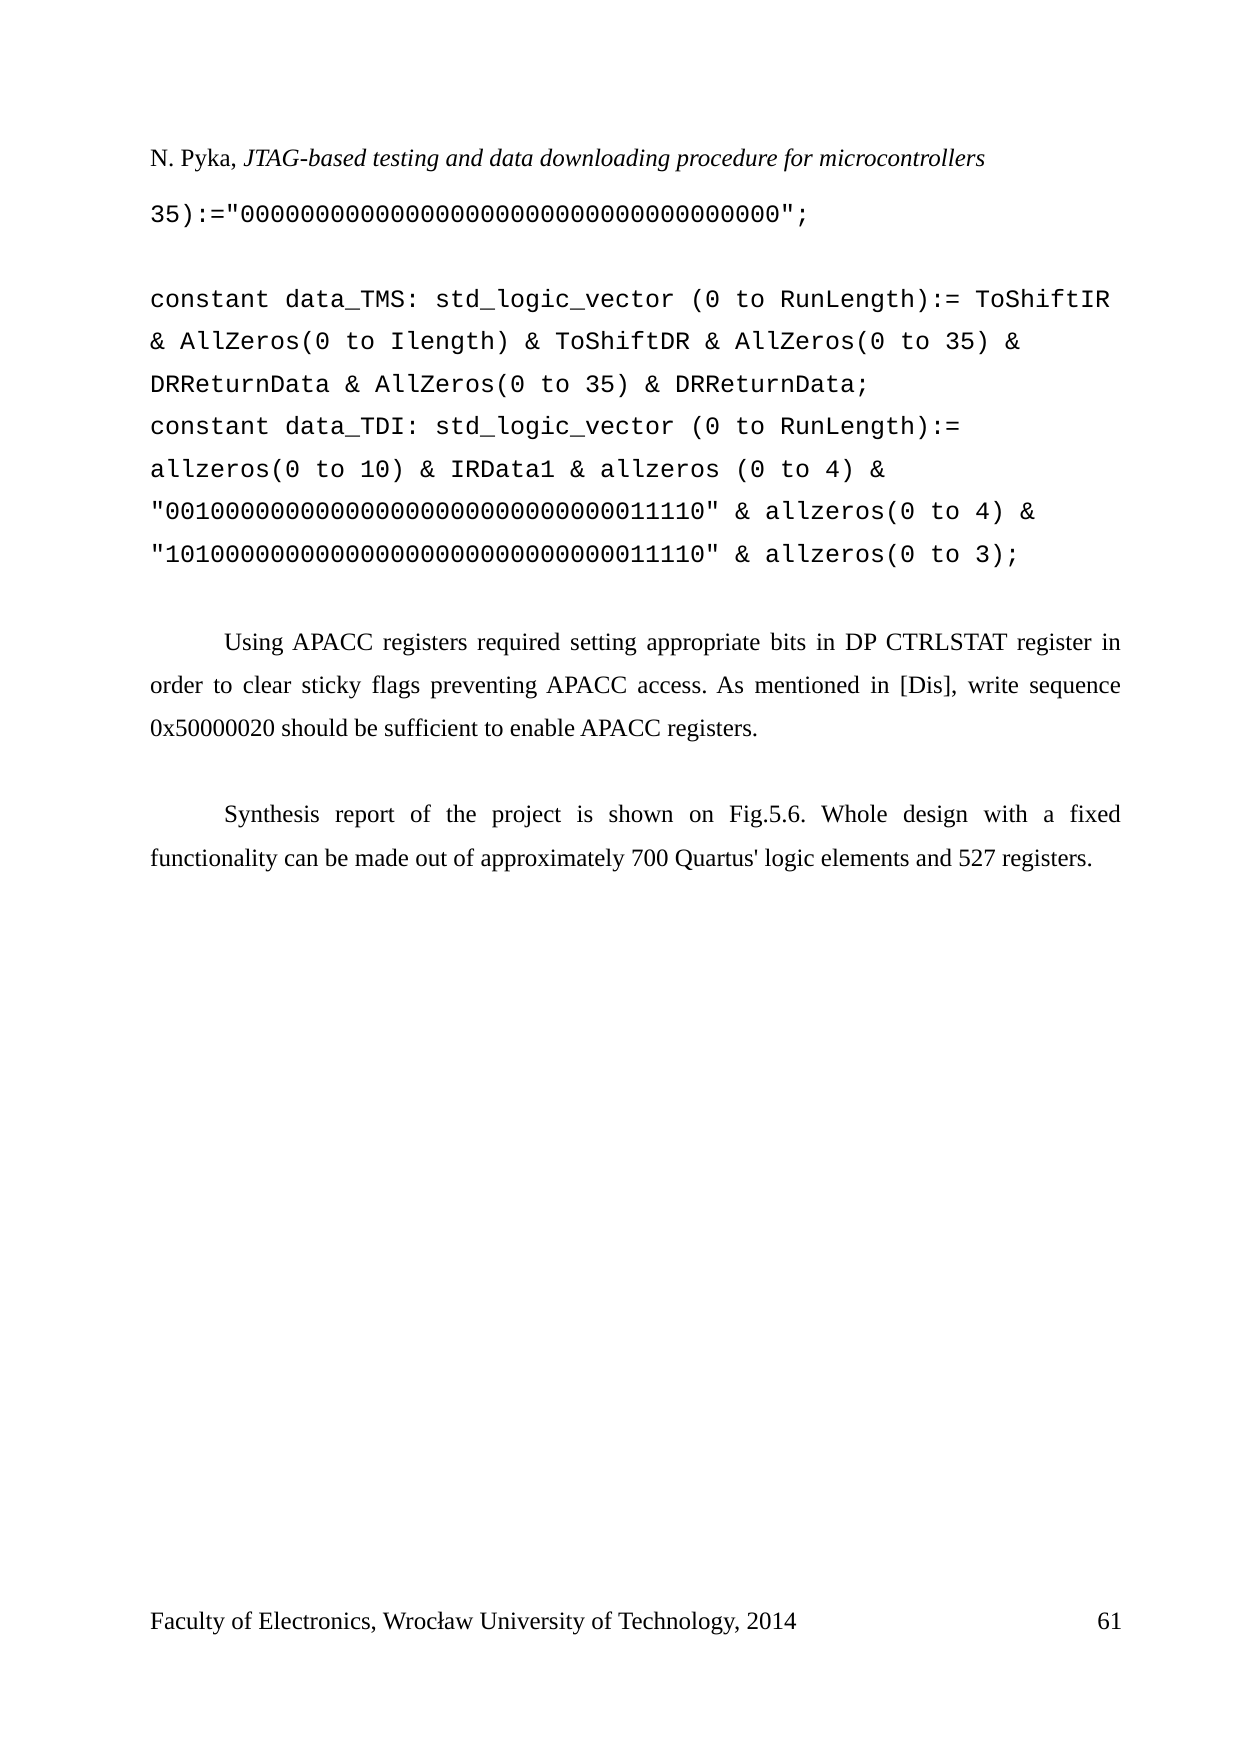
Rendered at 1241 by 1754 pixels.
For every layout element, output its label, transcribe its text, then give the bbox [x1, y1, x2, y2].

text 35):="000000000000000000000000000000000000"; [150, 201, 1122, 230]
text constant data_TMS: std_logic_vector (0 to RunLength):= ToShiftIR & AllZeros(0 to Ilength) & ToShiftDR & AllZeros(0 to 35) & DRReturnData & AllZeros(0 to 35) & DRReturnData; [150, 286, 1122, 400]
text Using APACC registers required setting appropriate bits in DP CTRLSTAT register in order to clear sticky flags preventing APACC access. As mentioned in [Dis], write sequence 0x50000020 should be sufficient to enable APACC registers. [150, 627, 1122, 742]
text Synthesis report of the project is shown on Fig.5.6. Whole design with a fixed functionality can be made out of approximately 700 Quartus' logic elements and 527 registers. [150, 799, 1122, 871]
text constant data_TDI: std_logic_vector (0 to RunLength):= allzeros(0 to 10) & IRData1 & allzeros (0 to 4) & "001000000000000000000000000000011110" & allzeros(0 to 4) & "101000000000000000000000000000011110" & allzeros(0 to 3); [150, 414, 1122, 570]
